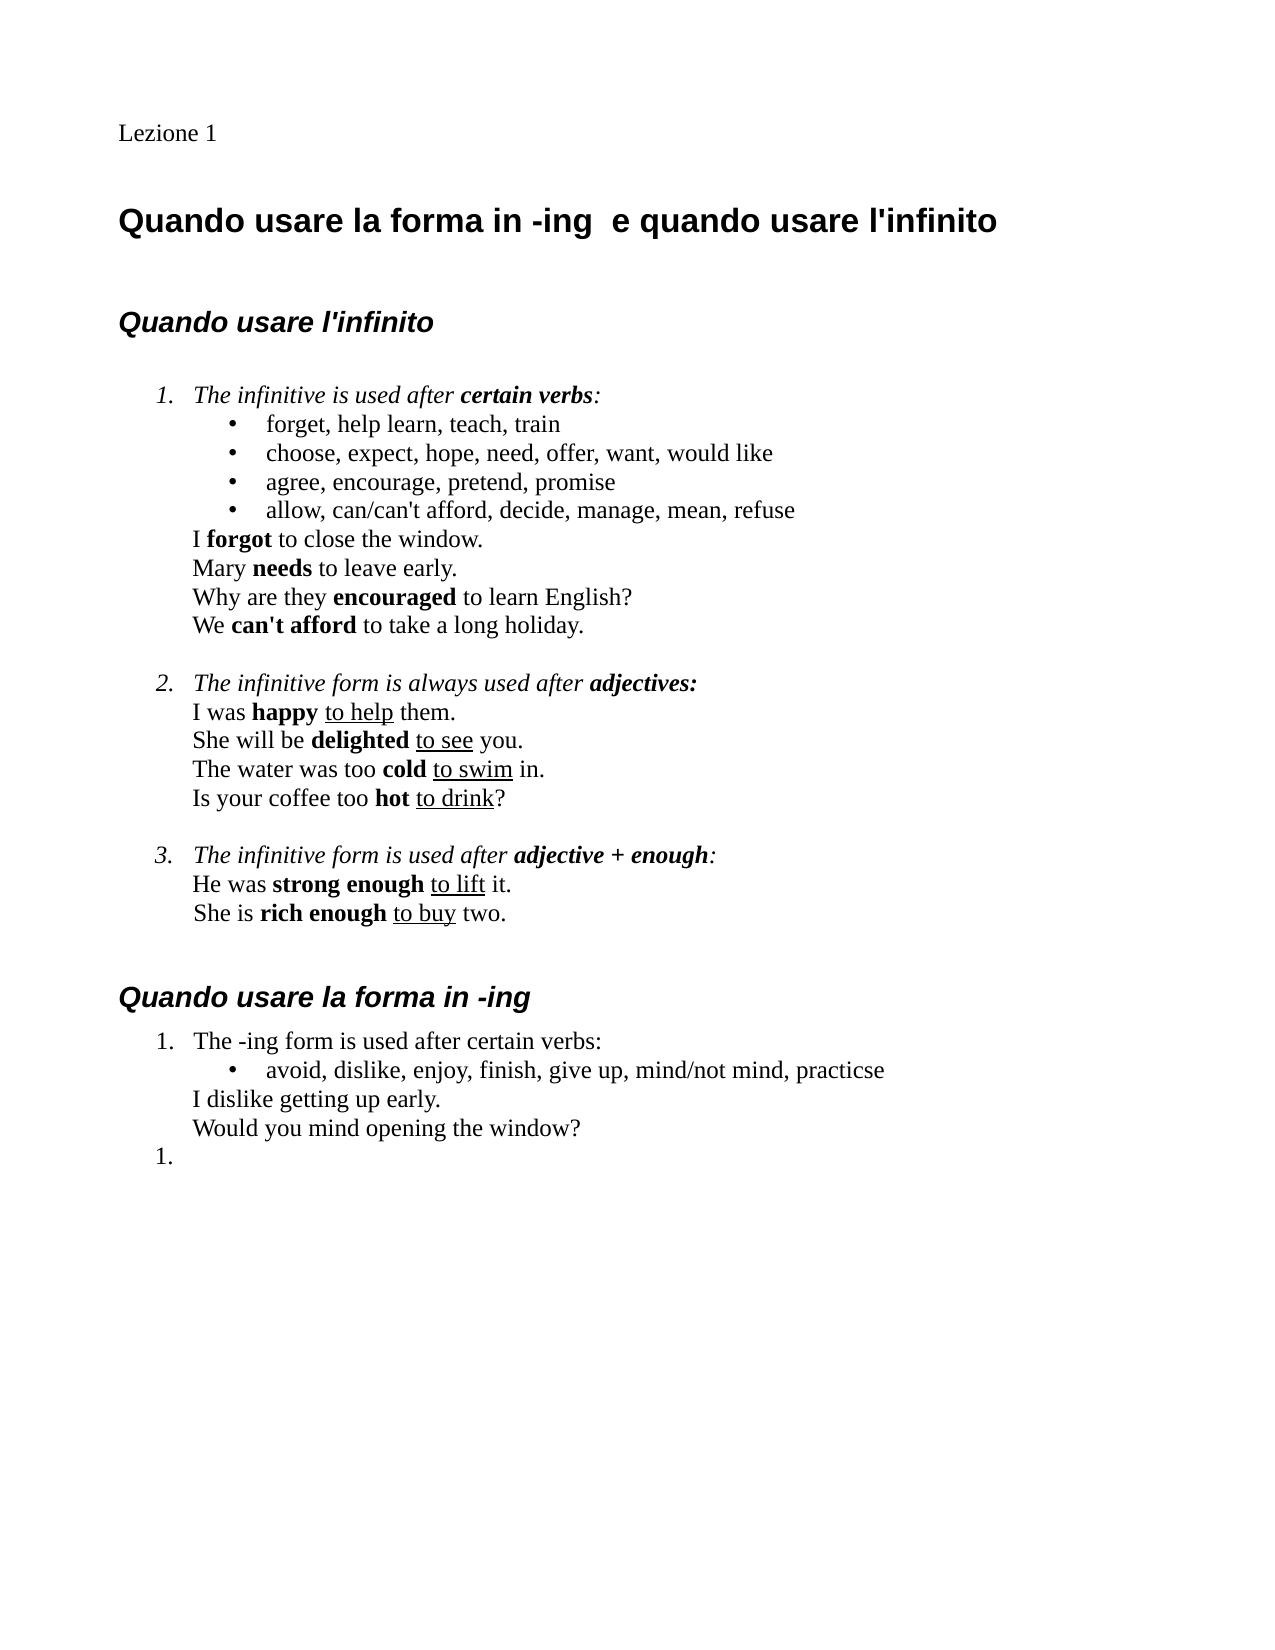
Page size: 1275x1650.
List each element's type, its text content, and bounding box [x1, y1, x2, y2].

list allow, can/can't afford, decide, manage, mean, refuse [228, 495, 1157, 524]
list The infinitive form is used after adjective + enough: [154, 840, 1157, 869]
list She is rich enough to buy two. [156, 898, 1157, 927]
list The water was too cold to swim in. [154, 754, 1157, 783]
subtitle Quando usare la forma in -ing [118, 980, 1157, 1014]
text Why are they encouraged to learn English? [118, 582, 1157, 610]
list choose, expect, hope, need, offer, want, would like [228, 438, 1157, 467]
list The -ing form is used after certain verbs: [156, 1026, 1157, 1055]
subtitle Quando usare la forma in -ing e quando usare l'infinito [118, 201, 1157, 239]
list Would you mind opening the window? [154, 1113, 1157, 1141]
list avoid, dislike, enjoy, finish, give up, mind/not mind, practicse [228, 1055, 1157, 1084]
text Mary needs to leave early. [118, 553, 1157, 582]
list He was strong enough to lift it. [154, 869, 1157, 898]
list Is your coffee too hot to drink? [154, 783, 1157, 812]
list The infinitive is used after certain verbs: [156, 380, 1157, 409]
text I forgot to close the window. [118, 524, 1157, 553]
list I dislike getting up early. [154, 1084, 1157, 1113]
text Lezione 1 [118, 118, 1157, 147]
text We can't afford to take a long holiday. [118, 610, 1157, 639]
list forget, help learn, teach, train [228, 409, 1157, 438]
list I was happy to help them. [154, 697, 1157, 725]
list agree, encourage, pretend, promise [228, 467, 1157, 495]
list She will be delighted to see you. [154, 725, 1157, 754]
list The infinitive form is always used after adjectives: [156, 668, 1157, 697]
subtitle Quando usare l'infinito [118, 306, 1157, 339]
